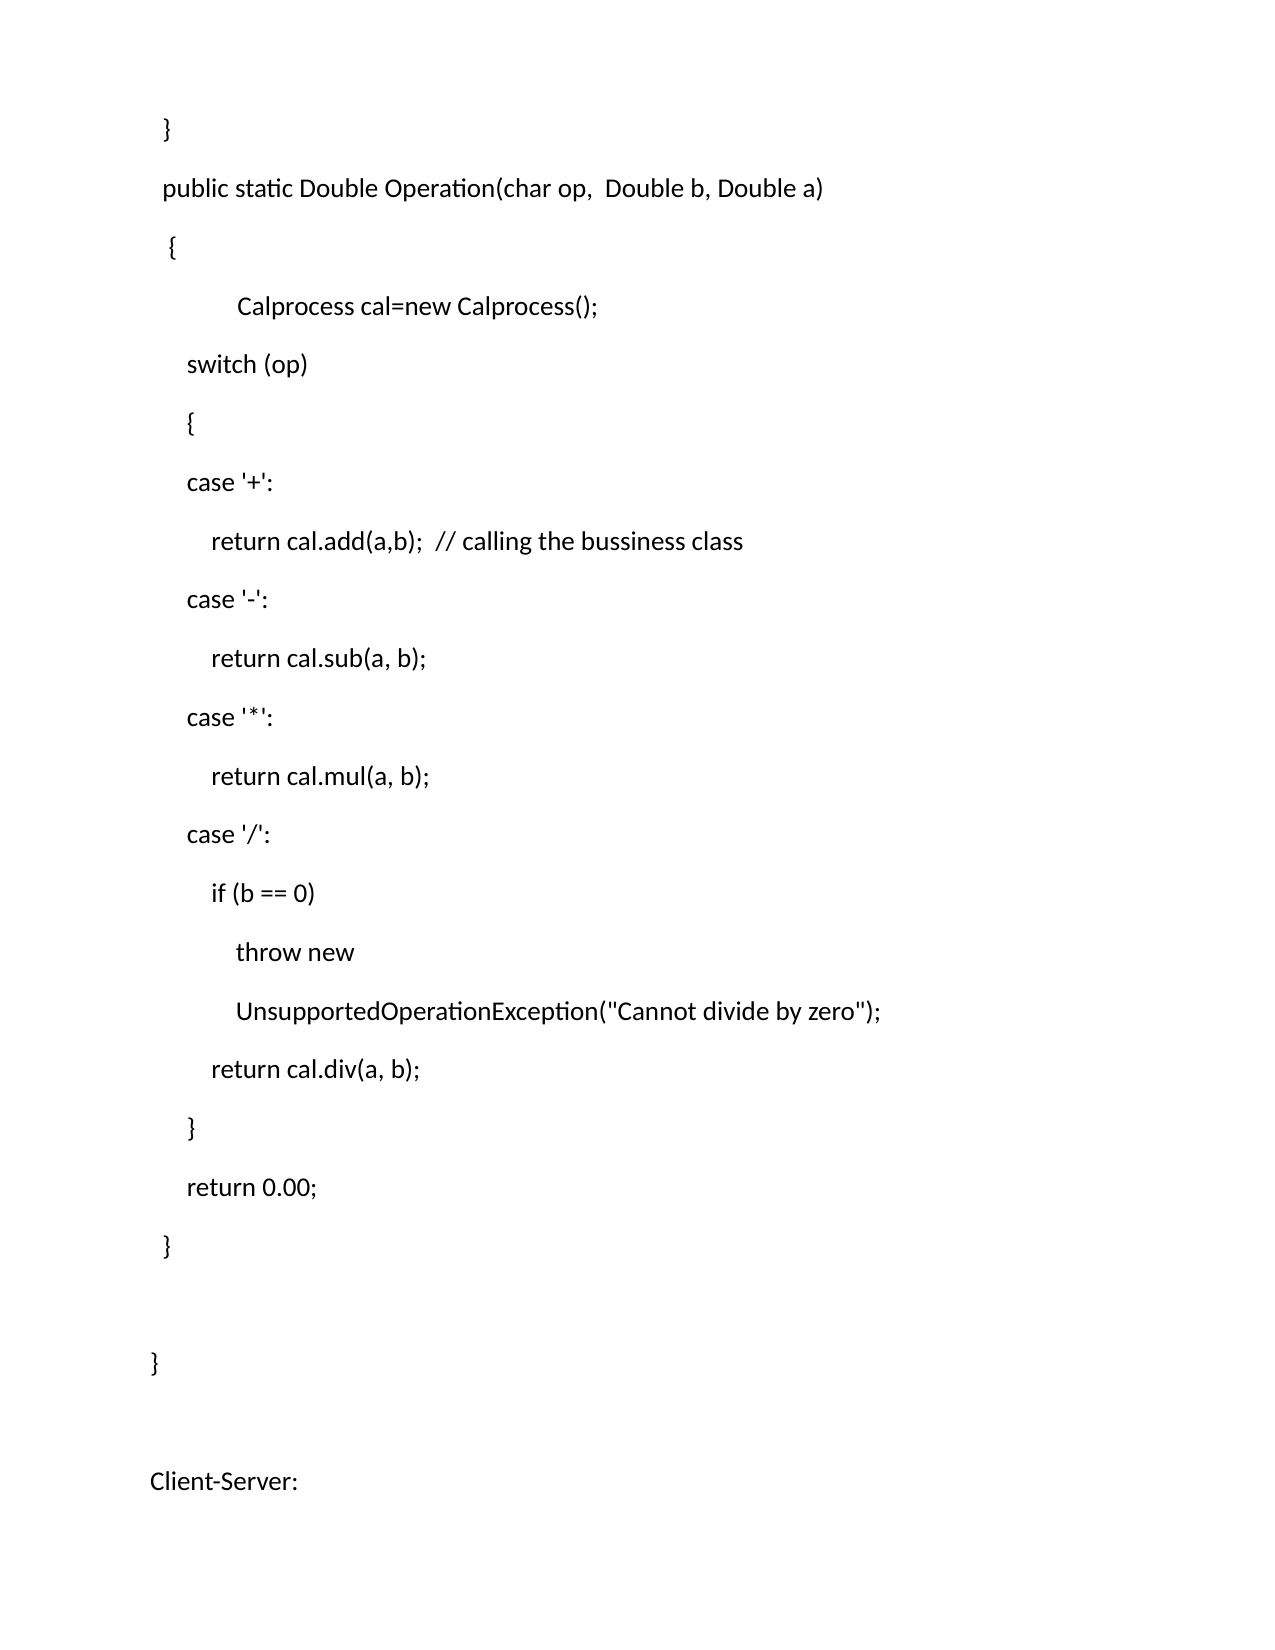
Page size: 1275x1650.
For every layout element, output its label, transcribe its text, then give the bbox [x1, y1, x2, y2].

text } [150, 1111, 1162, 1144]
text public static Double Operation(char op, Double b, Double a) [150, 171, 1162, 204]
text return cal.sub(a, b); [150, 641, 1162, 674]
text return cal.add(a,b); // calling the bussiness class [150, 524, 1162, 557]
text return cal.mul(a, b); [150, 759, 1162, 792]
text Calprocess cal=new Calprocess(); [150, 289, 1162, 322]
text switch (op) [150, 347, 1162, 381]
text } [150, 1229, 1162, 1262]
text case '-': [150, 582, 1162, 616]
text case '+': [150, 465, 1162, 498]
text return cal.div(a, b); [150, 1052, 1162, 1086]
text case '*': [150, 700, 1162, 733]
text throw new [150, 935, 1162, 968]
text { [150, 406, 1162, 439]
text if (b == 0) [150, 876, 1162, 909]
text { [150, 230, 1162, 263]
text return 0.00; [150, 1170, 1162, 1203]
text } [150, 112, 1162, 146]
text UnsupportedOperationException("Cannot divide by zero"); [150, 994, 1162, 1027]
text case '/': [150, 817, 1162, 851]
text Client-Server: [150, 1464, 1162, 1497]
text } [150, 1346, 1162, 1379]
